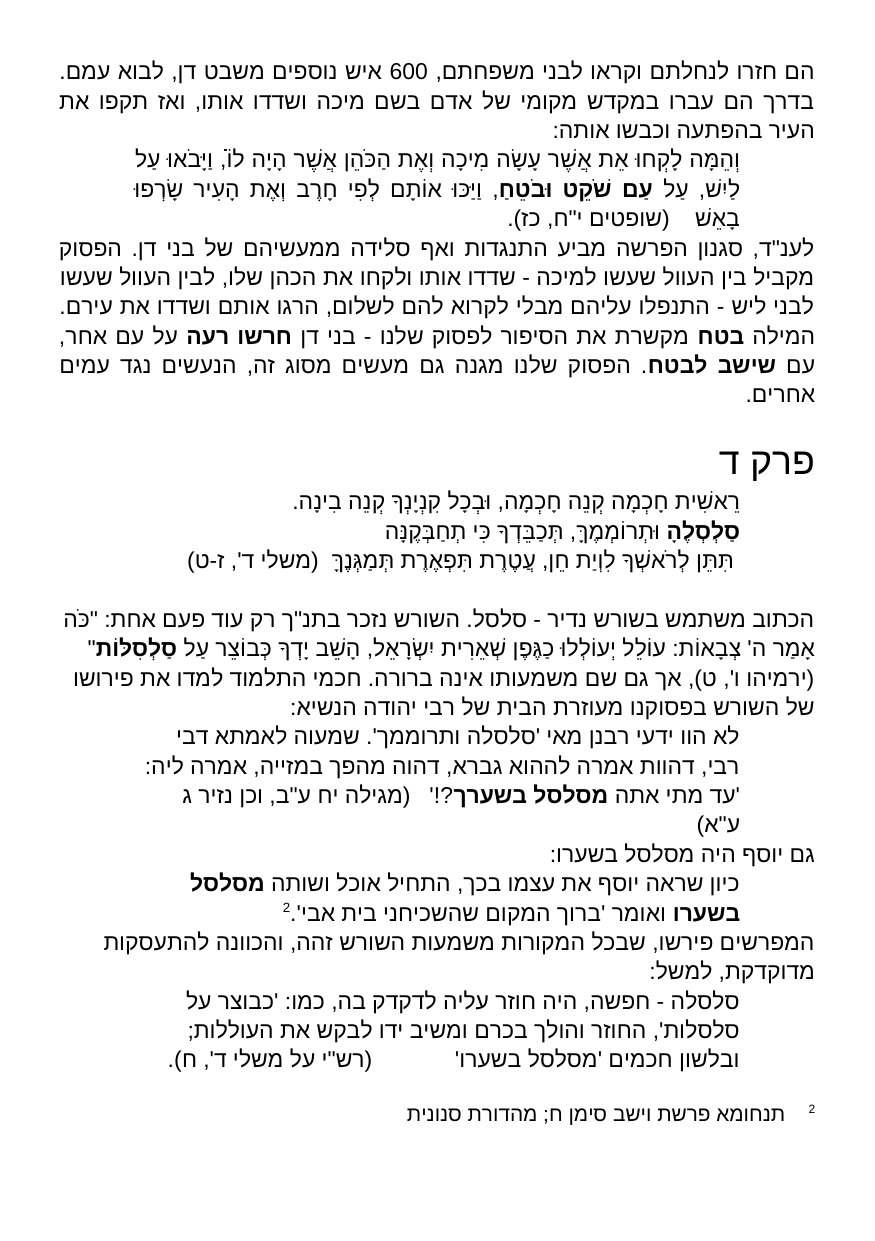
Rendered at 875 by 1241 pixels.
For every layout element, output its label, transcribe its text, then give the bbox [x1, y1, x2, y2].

text פרק ד [59, 441, 815, 483]
text לענ"ד, סגנון הפרשה מביע התנגדות ואף סלידה ממעשיהם של בני דן. הפסוק מקביל בין העוול שעשו למיכה - שדדו אותו ולקחו את הכהן שלו, לבין העוול שעשו לבני ליש - התנפלו עליהם מבלי לקרוא להם לשלום, הרגו אותם ושדדו את עירם. המילה בטח מקשרת את הסיפור לפסוק שלנו - בני דן חרשו רעה על עם אחר, עם שישב לבטח. הפסוק שלנו מגנה גם מעשים מסוג זה, הנעשים נגד עמים אחרים. [59, 235, 815, 408]
text הכתוב משתמש בשורש נדיר - סלסל. השורש נזכר בתנ"ך רק עוד פעם אחת: "כֹּה אָמַר ה' צְבָאוֹת: עוֹלֵל יְעוֹלְלוּ כַגֶּפֶן שְׁאֵרִית יִשְׂרָאֵל, הָשֵׁב יָדְךָ כְּבוֹצֵר עַל סַלְסִלּוֹת" (ירמיהו ו', ט), אך גם שם משמעותו אינה ברורה. חכמי התלמוד למדו את פירושו של השורש בפסוקנו מעוזרת הבית של רבי יהודה הנשיא: [59, 606, 815, 720]
text תִּתֵּן לְרֹאשְׁךָ לִוְיַת חֵן, עֲטֶרֶת תִּפְאֶרֶת תְּמַגְּנֶךָּ (משלי ד', ז-ט) [134, 548, 740, 573]
text המפרשים פירשו, שבכל המקורות משמעות השורש זהה, והכוונה להתעסקות מדוקדקת, למשל: [59, 929, 815, 984]
text הם חזרו לנחלתם וקראו לבני משפחתם, 600 איש נוספים משבט דן, לבוא עמם. בדרך הם עברו במקדש מקומי של אדם בשם מיכה ושדדו אותו, ואז תקפו את העיר בהפתעה וכבשו אותה: [59, 59, 815, 143]
text גם יוסף היה מסלסל בשערו: [59, 841, 815, 867]
text לא הוו ידעי רבנן מאי 'סלסלה ותרוממך'. שמעוה לאמתא דבי רבי, דהוות אמרה לההוא גברא, דהוה מהפך במזייה, אמרה ליה: 'עד מתי אתה מסלסל בשערך?!' (מגילה יח ע"ב, וכן נזיר ג ע"א) [134, 724, 740, 838]
text תנחומא פרשת וישב סימן ח; מהדורת סנונית [59, 1103, 815, 1126]
text כיון שראה יוסף את עצמו בכך, התחיל אוכל ושותה מסלסל בשערו ואומר 'ברוך המקום שהשכיחני בית אבי'. [134, 871, 740, 926]
text סלסלה - חפשה, היה חוזר עליה לדקדק בה, כמו: 'כבוצר על סלסלות', החוזר והולך בכרם ומשיב ידו לבקש את העוללות; ובלשון חכמים 'מסלסל בשערו' (רש"י על משלי ד', ח). [134, 988, 740, 1073]
text רֵאשִׁית חָכְמָה קְנֵה חָכְמָה, וּבְכָל קִנְיָנְךָ קְנֵה בִינָה. [134, 489, 740, 514]
text סַלְסְלֶהָ וּתְרוֹמְמֶךָּ, תְּכַבֵּדְךָ כִּי תְחַבְּקֶנָּה [134, 518, 740, 544]
text וְהֵמָּה לָקְחוּ אֵת אֲשֶׁר עָשָׂה מִיכָה וְאֶת הַכֹּהֵן אֲשֶׁר הָיָה לוֹֹֹֹֹֹֹֹֹֹֹֹ, וַיָּבֹאוּ עַל לַיִשׁ, עַל עַם שֹׁקֵט וּבֹטֵחַ, וַיַּכּוּ אוֹתָם לְפִי חָרֶב וְאֶת הָעִיר שָׂרְפוּ בָאֵשׁ (שופטים י"ח, כז). [134, 147, 740, 231]
